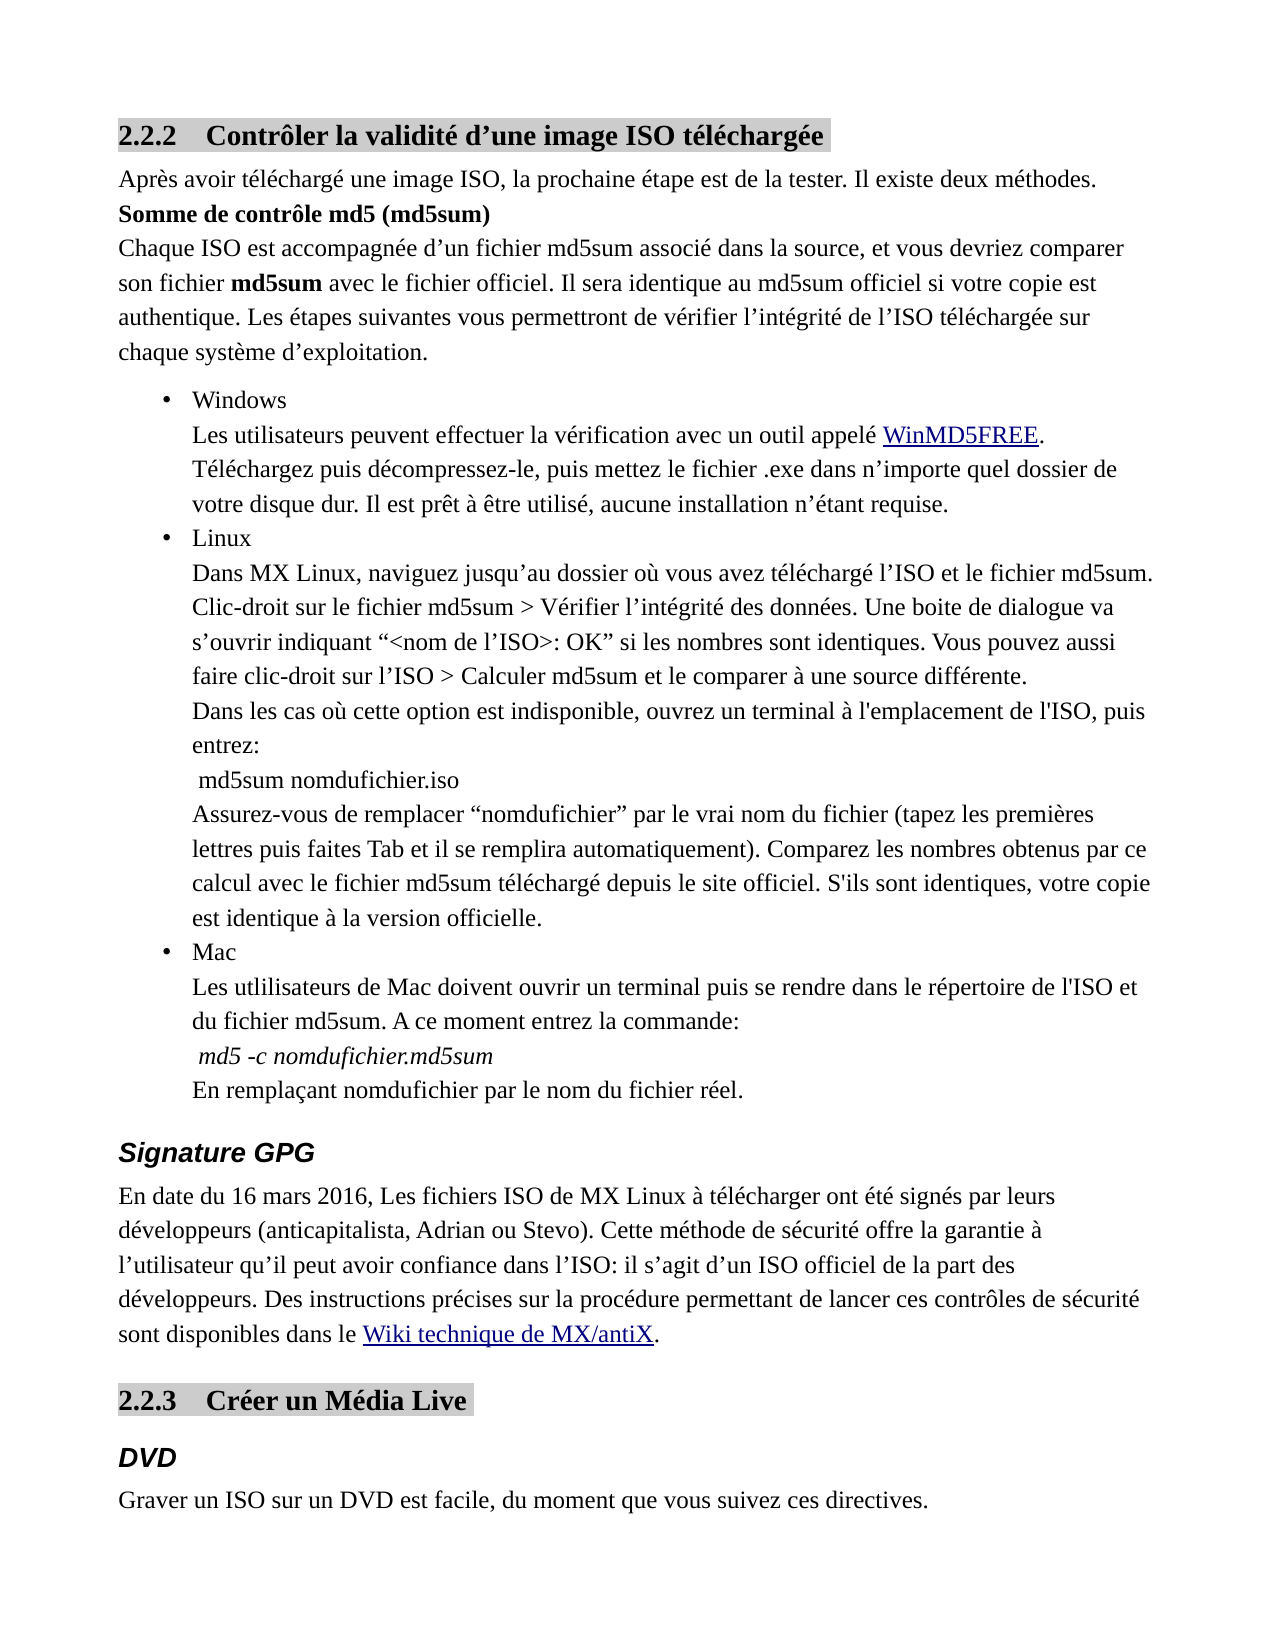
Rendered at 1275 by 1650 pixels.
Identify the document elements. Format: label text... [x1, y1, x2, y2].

subtitle 2.2.3 Créer un Média Live [474, 1383, 1157, 1416]
subtitle 2.2.2 Contrôler la validité d’une image ISO téléchargée [831, 118, 1157, 152]
subtitle DVD [118, 1441, 1157, 1473]
subtitle Signature GPG [118, 1137, 1157, 1169]
text Après avoir téléchargé une image ISO, la prochaine étape est de la tester. Il existe deux méthodes. [118, 164, 1157, 193]
text Graver un ISO sur un DVD est facile, du moment que vous suivez ces directives. [118, 1486, 1157, 1514]
list md5sum nomdufichier.iso [162, 765, 1157, 794]
list Dans MX Linux, naviguez jusqu’au dossier où vous avez téléchargé l’ISO et le fichier md5sum. Clic-droit sur le fichier md5sum > Vérifier l’intégrité des données. Une boite de dialogue va s’ouvrir indiquant “<nom de l’ISO>: OK” si les nombres sont identiques. Vous pouvez aussi faire clic-droit sur l’ISO > Calculer md5sum et le comparer à une source différente. [162, 558, 1157, 690]
list En remplaçant nomdufichier par le nom du fichier réel. [162, 1075, 1157, 1104]
list Mac [162, 937, 1157, 966]
list md5 -c nomdufichier.md5sum [162, 1041, 1157, 1069]
list Linux [162, 523, 1157, 552]
text Somme de contrôle md5 (md5sum) [118, 199, 1157, 227]
list Assurez-vous de remplacer “nomdufichier” par le vrai nom du fichier (tapez les premières lettres puis faites Tab et il se remplira automatiquement). Comparez les nombres obtenus par ce calcul avec le fichier md5sum téléchargé depuis le site officiel. S'ils sont identiques, votre copie est identique à la version officielle. [162, 799, 1157, 932]
list Les utlilisateurs de Mac doivent ouvrir un terminal puis se rendre dans le répertoire de l'ISO et du fichier md5sum. A ce moment entrez la commande: [162, 972, 1157, 1035]
list Les utilisateurs peuvent effectuer la vérification avec un outil appelé WinMD5FREE. Téléchargez puis décompressez-le, puis mettez le fichier .exe dans n’importe quel dossier de votre disque dur. Il est prêt à être utilisé, aucune installation n’étant requise. [162, 420, 1157, 518]
list Windows [162, 386, 1157, 414]
text En date du 16 mars 2016, Les fichiers ISO de MX Linux à télécharger ont été signés par leurs développeurs (anticapitalista, Adrian ou Stevo). Cette méthode de sécurité offre la garantie à l’utilisateur qu’il peut avoir confiance dans l’ISO: il s’agit d’un ISO officiel de la part des développeurs. Des instructions précises sur la procédure permettant de lancer ces contrôles de sécurité sont disponibles dans le Wiki technique de MX/antiX. [118, 1181, 1157, 1348]
text Chaque ISO est accompagnée d’un fichier md5sum associé dans la source, et vous devriez comparer son fichier md5sum avec le fichier officiel. Il sera identique au md5sum officiel si votre copie est authentique. Les étapes suivantes vous permettront de vérifier l’intégrité de l’ISO téléchargée sur chaque système d’exploitation. [118, 233, 1157, 365]
list Dans les cas où cette option est indisponible, ouvrez un terminal à l'emplacement de l'ISO, puis entrez: [162, 696, 1157, 759]
